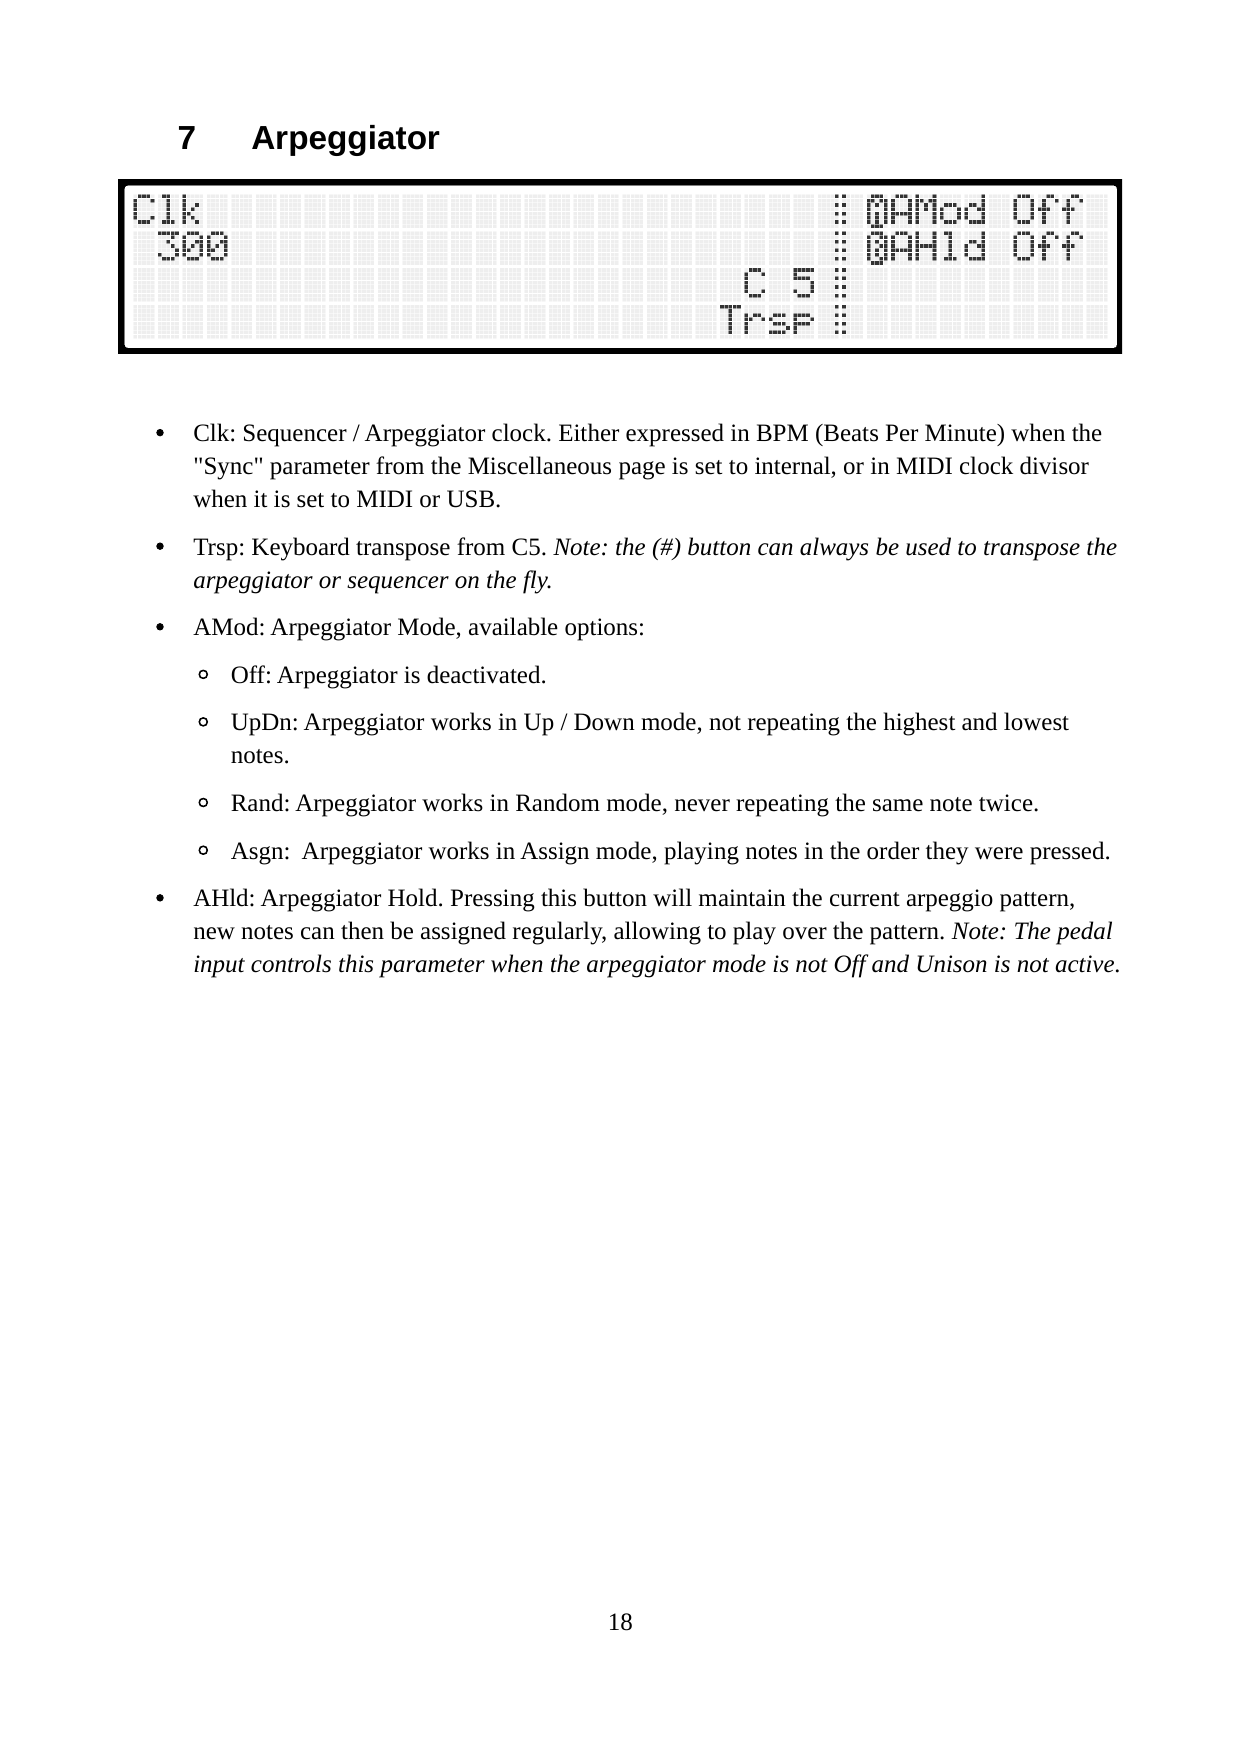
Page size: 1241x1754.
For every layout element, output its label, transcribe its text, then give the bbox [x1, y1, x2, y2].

list AHld: Arpeggiator Hold. Pressing this button will maintain the current arpeggio pattern, new notes can then be assigned regularly, allowing to play over the pattern. Note: The pedal input controls this parameter when the arpeggiator mode is not Off and Unison is not active. [156, 883, 1122, 978]
subtitle Arpeggiator [177, 118, 1122, 157]
list Asgn: Arpeggiator works in Assign mode, playing notes in the order they were pressed. [193, 836, 1122, 864]
list Clk: Sequencer / Arpeggiator clock. Either expressed in BPM (Beats Per Minute) when the "Sync" parameter from the Miscellaneous page is set to internal, or in MIDI clock divisor when it is set to MIDI or USB. [156, 418, 1122, 513]
list Trsp: Keyboard transpose from C5. Note: the (#) button can always be used to transpose the arpeggiator or sequencer on the fly. [156, 532, 1122, 593]
list UpDn: Arpeggiator works in Up / Down mode, not repeating the highest and lowest notes. [193, 707, 1122, 769]
picture [118, 179, 1123, 354]
list AMod: Arpeggiator Mode, available options: [156, 612, 1122, 641]
list Rand: Arpeggiator works in Random mode, never repeating the same note twice. [193, 788, 1122, 817]
list Off: Arpeggiator is deactivated. [193, 660, 1122, 689]
